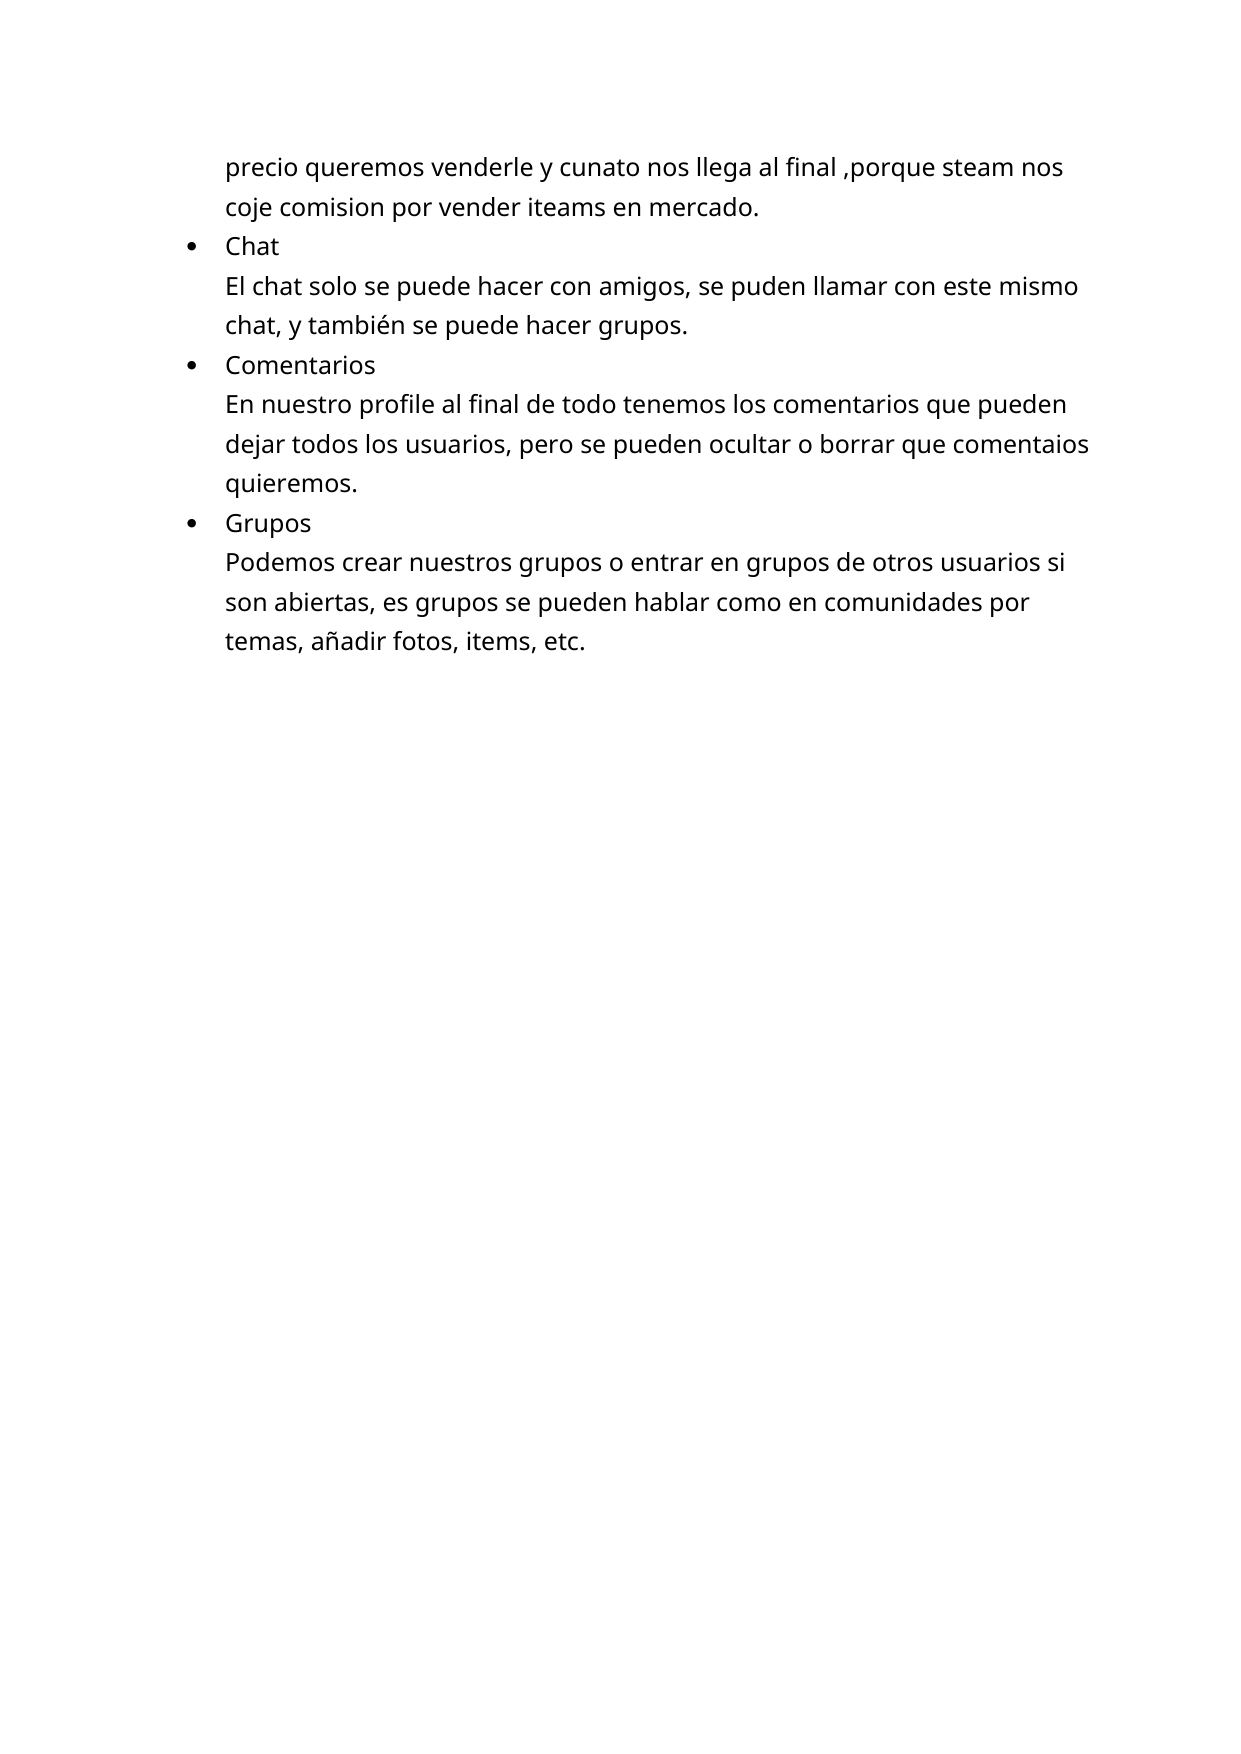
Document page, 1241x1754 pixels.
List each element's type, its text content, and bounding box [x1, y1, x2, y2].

list El chat solo se puede hacer con amigos, se puden llamar con este mismo chat, y también se puede hacer grupos. [225, 268, 1090, 342]
list Podemos crear nuestros grupos o entrar en grupos de otros usuarios si son abiertas, es grupos se pueden hablar como en comunidades por temas, añadir fotos, items, etc. [225, 545, 1090, 658]
list Comentarios [187, 347, 1090, 381]
list En nuestro profile al final de todo tenemos los comentarios que pueden dejar todos los usuarios, pero se pueden ocultar o borrar que comentaios quieremos. [225, 387, 1090, 500]
list Grupos [187, 505, 1090, 539]
list precio queremos venderle y cunato nos llega al final ,porque steam nos coje comision por vender iteams en mercado. [225, 150, 1090, 223]
list Chat [187, 229, 1090, 263]
